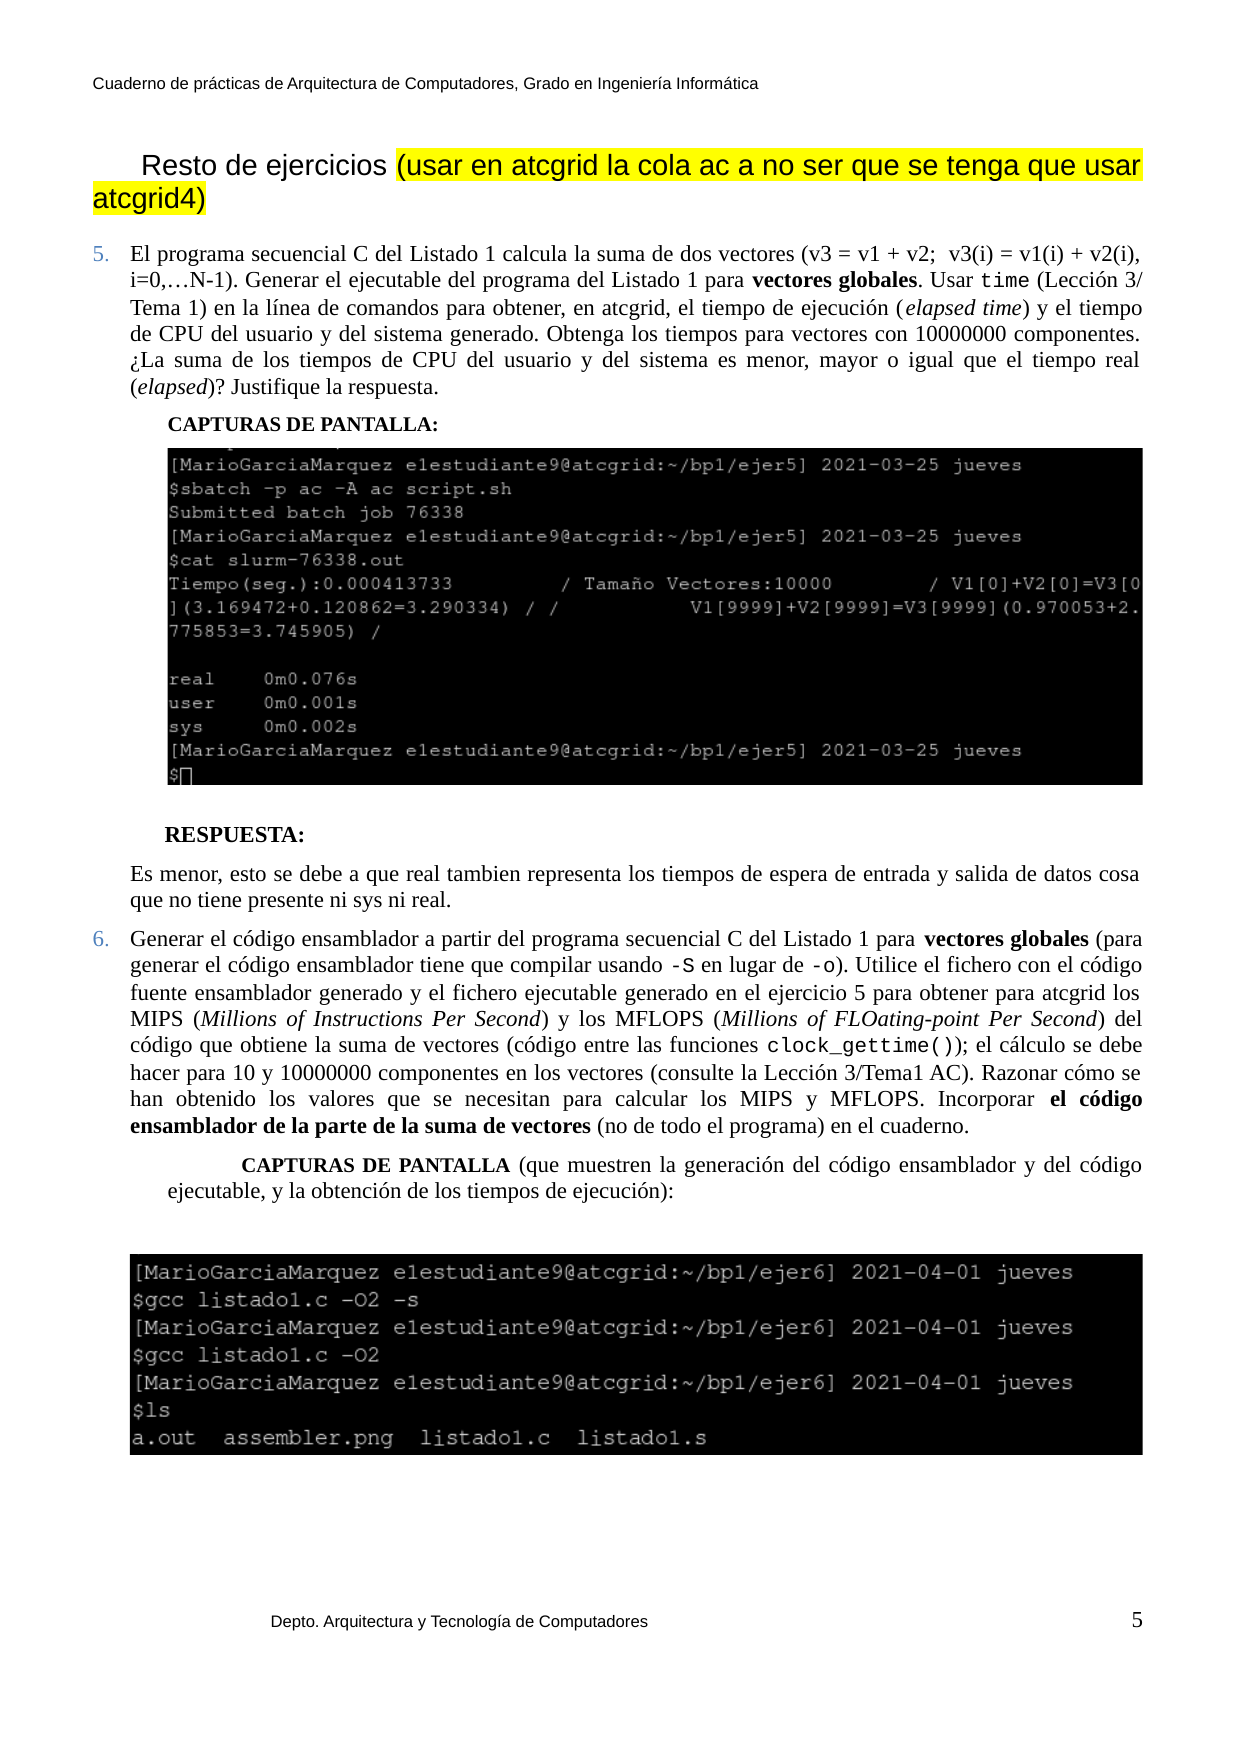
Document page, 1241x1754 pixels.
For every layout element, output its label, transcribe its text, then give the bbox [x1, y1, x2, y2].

picture [167, 448, 1143, 785]
list Generar el código ensamblador a partir del programa secuencial C del Listado 1 para vectores globales (para generar el código ensamblador tiene que compilar usando -S en lugar de -o). Utilice el fichero con el código fuente ensamblador generado y el fichero ejecutable generado en el ejercicio 5 para obtener para atcgrid los MIPS (Millions of Instructions Per Second) y los MFLOPS (Millions of FLOating-point Per Second) del código que obtiene la suma de vectores (código entre las funciones clock_gettime()); el cálculo se debe hacer para 10 y 10000000 componentes en los vectores (consulte la Lección 3/Tema1 AC). Razonar cómo se han obtenido los valores que se necesitan para calcular los MIPS y MFLOPS. Incorporar el código ensamblador de la parte de la suma de vectores (no de todo el programa) en el cuaderno. [92, 925, 1143, 1138]
list Es menor, esto se debe a que real tambien representa los tiempos de espera de entrada y salida de datos cosa que no tiene presente ni sys ni real. [130, 860, 1143, 912]
list CAPTURAS DE PANTALLA (que muestren la generación del código ensamblador y del código ejecutable, y la obtención de los tiempos de ejecución): [167, 1151, 1143, 1203]
list RESPUESTA: [130, 821, 1143, 847]
text CAPTURAS DE PANTALLA: [167, 412, 1143, 436]
picture [129, 1254, 1143, 1455]
list El programa secuencial C del Listado 1 calcula la suma de dos vectores (v3 = v1 + v2; v3(i) = v1(i) + v2(i), i=0,…N-1). Generar el ejecutable del programa del Listado 1 para vectores globales. Usar time (Lección 3/ Tema 1) en la línea de comandos para obtener, en atcgrid, el tiempo de ejecución (elapsed time) y el tiempo de CPU del usuario y del sistema generado. Obtenga los tiempos para vectores con 10000000 componentes. ¿La suma de los tiempos de CPU del usuario y del sistema es menor, mayor o igual que el tiempo real (elapsed)? Justifique la respuesta. [92, 240, 1143, 399]
subtitle Resto de ejercicios (usar en atcgrid la cola ac a no ser que se tenga que usar atcgrid4) [92, 148, 1143, 215]
